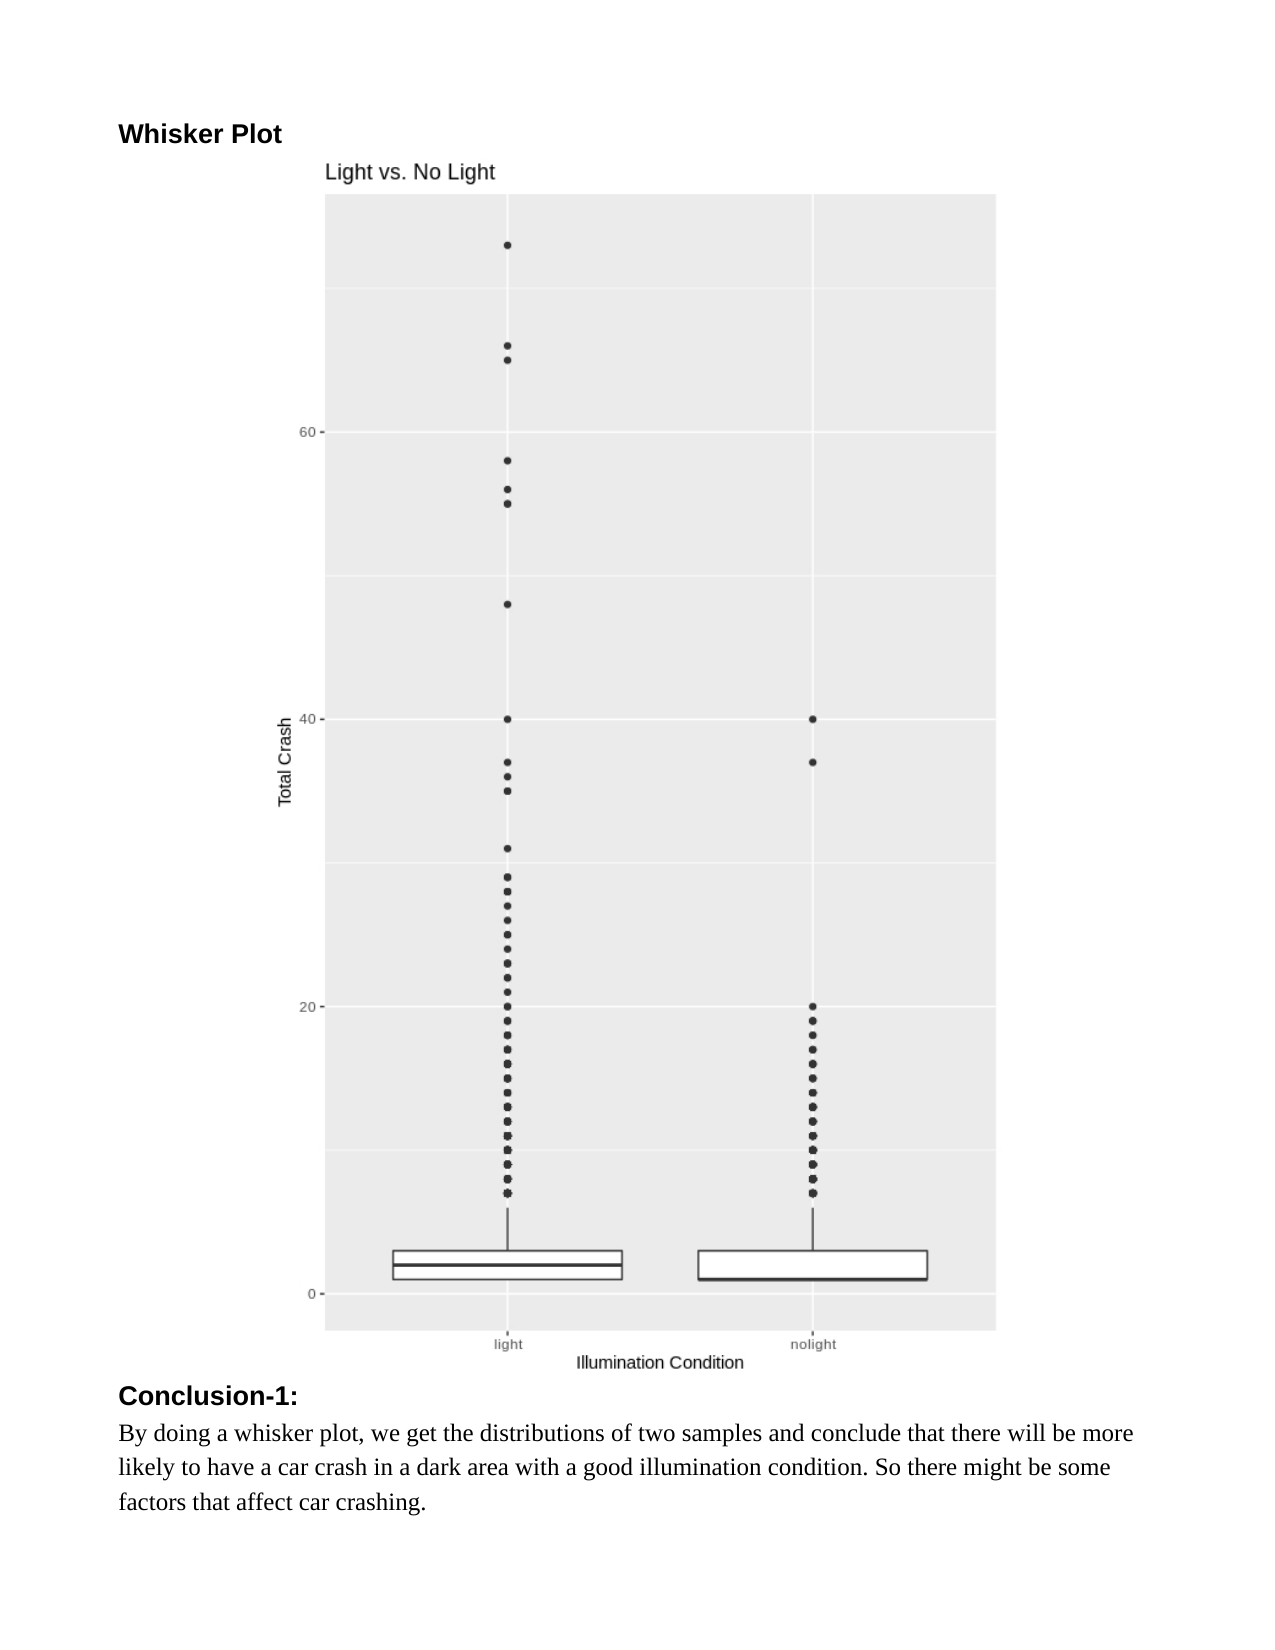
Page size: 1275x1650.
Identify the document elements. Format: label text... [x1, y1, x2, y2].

subtitle Conclusion-1: [118, 217, 1157, 1411]
text By doing a whisker plot, we get the distributions of two samples and conclude that there will be more likely to have a car crash in a dark area with a good illumination condition. So there might be some factors that affect car crashing. [118, 1418, 1157, 1515]
picture [270, 155, 1005, 1381]
subtitle Whisker Plot [118, 118, 1157, 149]
